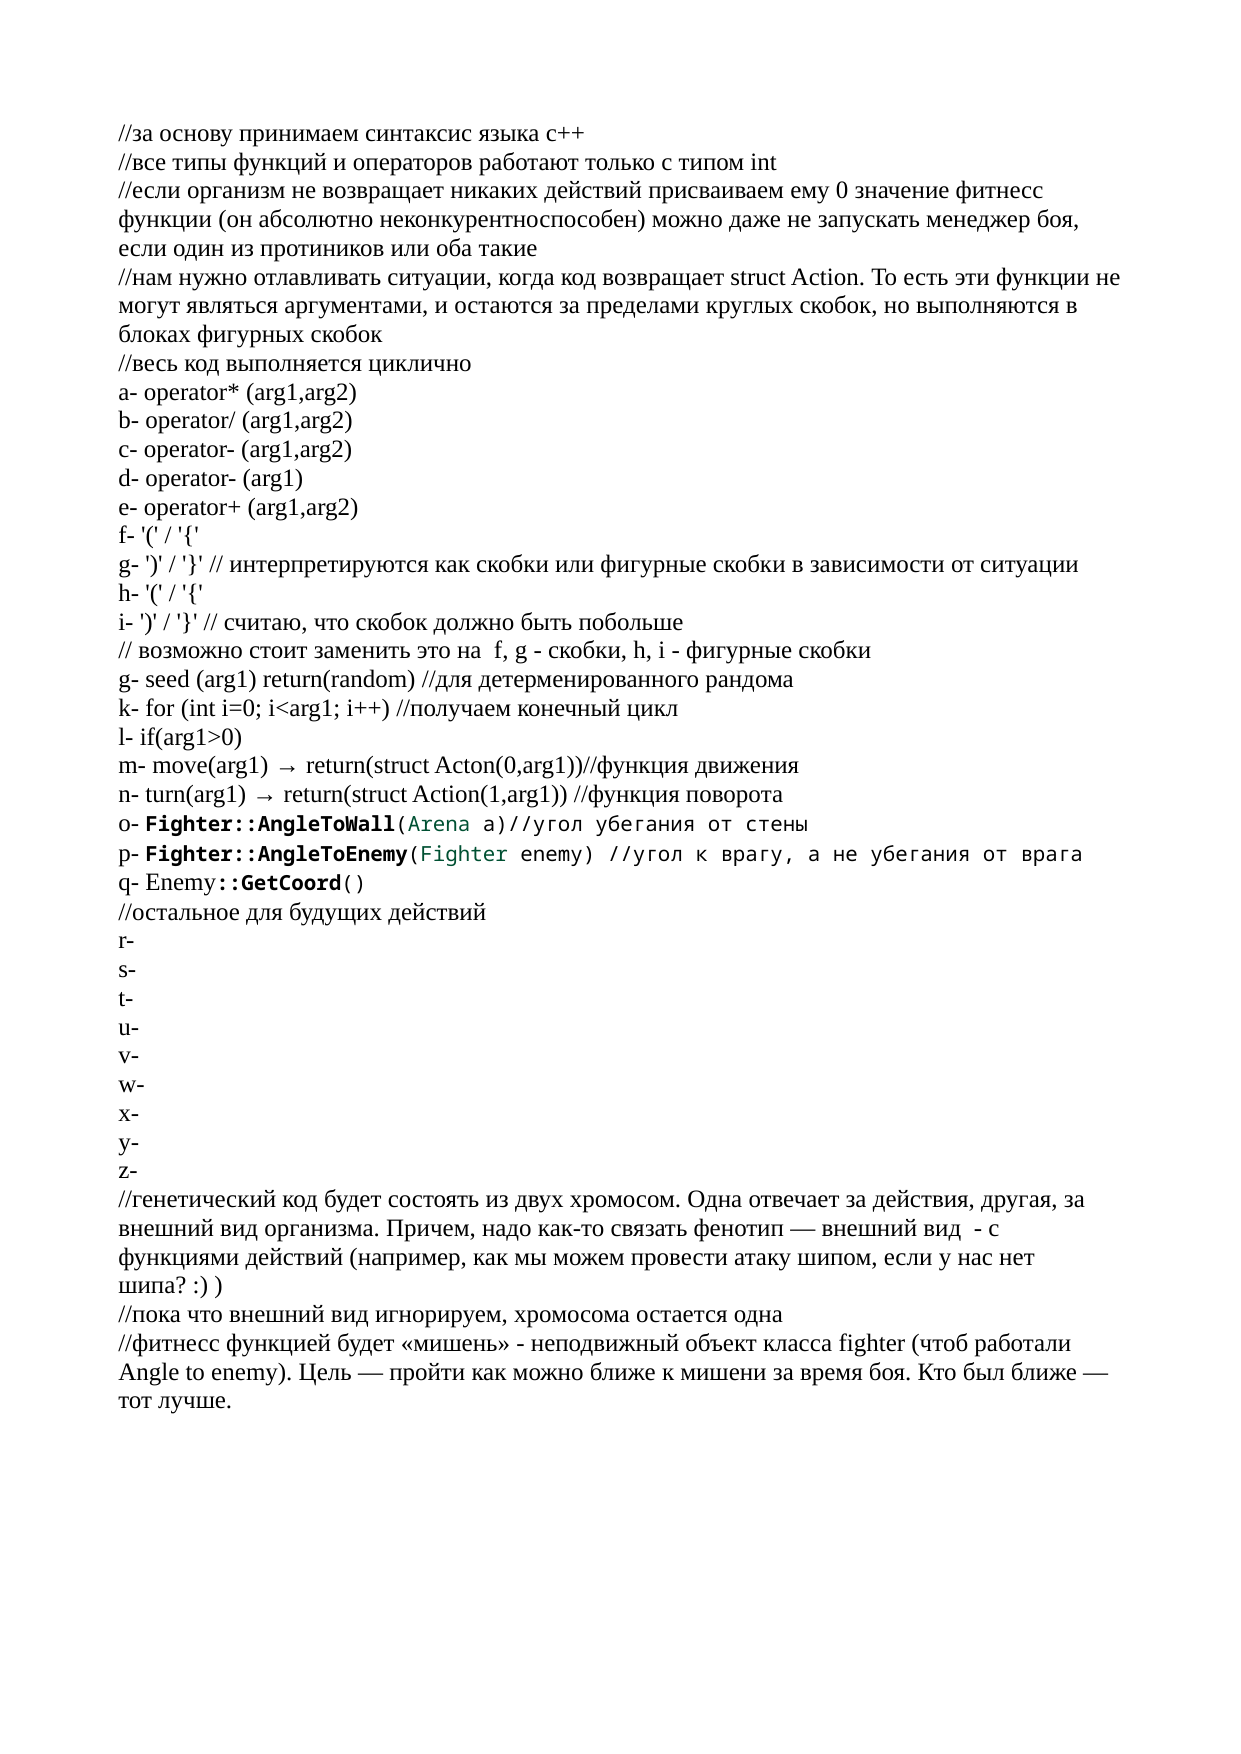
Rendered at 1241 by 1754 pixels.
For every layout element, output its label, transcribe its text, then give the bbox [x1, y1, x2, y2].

text //фитнесс функцией будет «мишень» - неподвижный объект класса fighter (чтоб работали Angle to enemy). Цель — пройти как можно ближе к мишени за время боя. Кто был ближе — тот лучше. [118, 1328, 1122, 1414]
text o- Fighter::AngleToWall(Arena a)//угол убегания от стены [118, 808, 1122, 838]
text y- [118, 1127, 1122, 1155]
text v- [118, 1040, 1122, 1069]
text g- seed (arg1) return(random) //для детерменированного рандома [118, 664, 1122, 693]
text //за основу принимаем синтаксис языка c++ [118, 118, 1122, 147]
text q- Enemy::GetCoord() [118, 867, 1122, 897]
text //если организм не возвращает никаких действий присваиваем ему 0 значение фитнесс функции (он абсолютно неконкурентноспособен) можно даже не запускать менеджер боя, [118, 176, 1122, 233]
text z- [118, 1155, 1122, 1184]
text s- [118, 954, 1122, 983]
text //генетический код будет состоять из двух хромосом. Одна отвечает за действия, другая, за внешний вид организма. Причем, надо как-то связать фенотип — внешний вид - с функциями действий (например, как мы можем провести атаку шипом, если у нас нет шипа? :) ) [118, 1184, 1122, 1299]
text // возможно стоит заменить это на f, g - скобки, h, i - фигурные скобки [118, 636, 1122, 664]
text x- [118, 1098, 1122, 1127]
text i- ')' / '}' // считаю, что скобок должно быть побольше [118, 607, 1122, 636]
text m- move(arg1) → return(struct Acton(0,arg1))//функция движения [118, 751, 1122, 779]
text //весь код выполняется циклично [118, 348, 1122, 377]
text c- operator- (arg1,arg2) [118, 434, 1122, 463]
text //нам нужно отлавливать ситуации, когда код возвращает struct Action. То есть эти функции не могут являться аргументами, и остаются за пределами круглых скобок, но выполняются в блоках фигурных скобок [118, 262, 1122, 348]
text e- operator+ (arg1,arg2) [118, 492, 1122, 521]
text g- ')' / '}' // интерпретируются как скобки или фигурные скобки в зависимости от ситуации [118, 549, 1122, 578]
text //все типы функций и операторов работают только с типом int [118, 147, 1122, 176]
text d- operator- (arg1) [118, 463, 1122, 492]
text a- operator* (arg1,arg2) [118, 377, 1122, 406]
text l- if(arg1>0) [118, 722, 1122, 751]
text если один из протиников или оба такие [118, 233, 1122, 262]
text w- [118, 1069, 1122, 1098]
text n- turn(arg1) → return(struct Action(1,arg1)) //функция поворота [118, 779, 1122, 808]
text t- [118, 983, 1122, 1012]
text b- operator/ (arg1,arg2) [118, 406, 1122, 434]
text u- [118, 1012, 1122, 1040]
text r- [118, 925, 1122, 954]
text f- '(' / '{' [118, 521, 1122, 549]
text //пока что внешний вид игнорируем, хромосома остается одна [118, 1299, 1122, 1328]
text h- '(' / '{' [118, 578, 1122, 607]
text p- Fighter::AngleToEnemy(Fighter enemy) //угол к врагу, а не убегания от врага [118, 838, 1122, 867]
text //остальное для будущих действий [118, 897, 1122, 925]
text k- for (int i=0; i<arg1; i++) //получаем конечный цикл [118, 693, 1122, 722]
